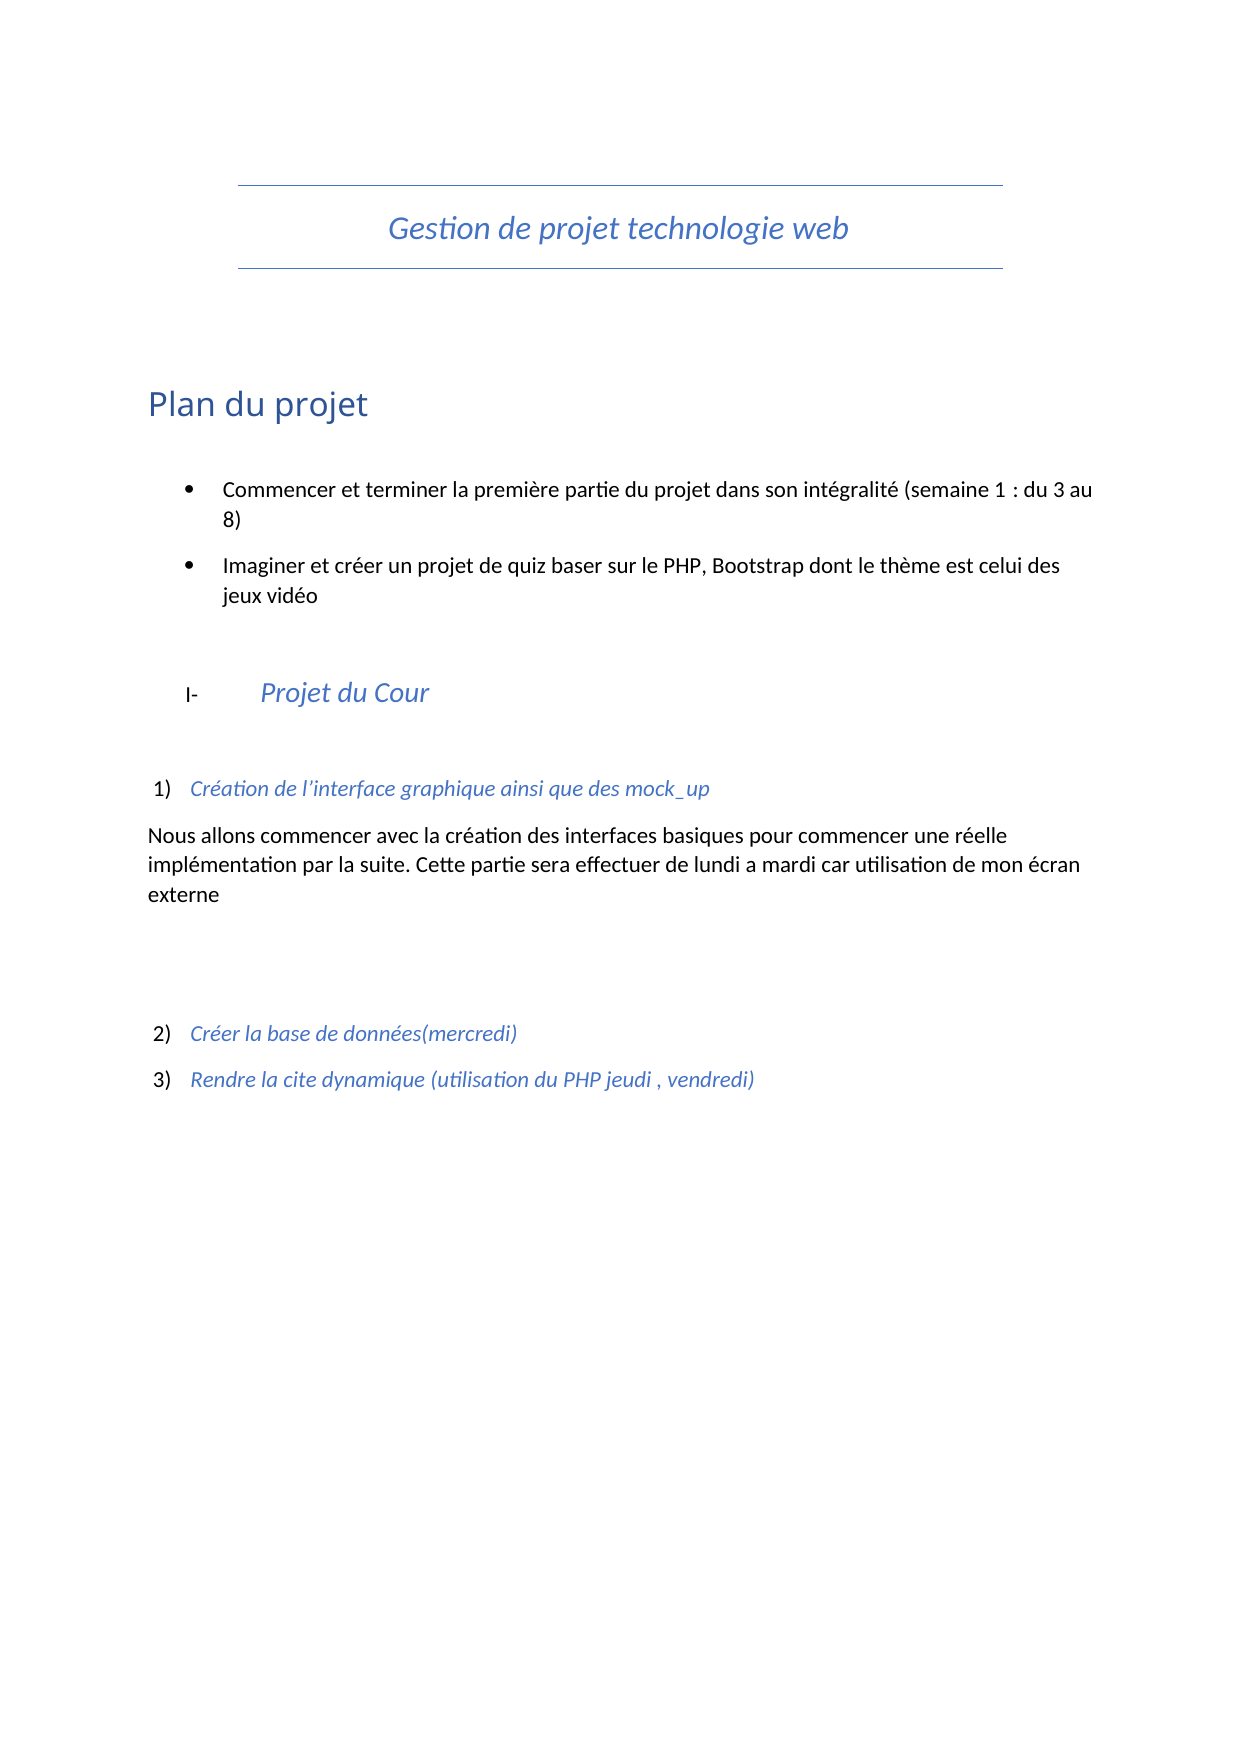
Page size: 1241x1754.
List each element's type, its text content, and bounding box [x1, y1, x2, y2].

list Commencer et terminer la première partie du projet dans son intégralité (semaine 1 : du 3 au 8) [185, 475, 1093, 533]
list Créer la base de données(mercredi) [153, 1019, 1093, 1047]
subtitle Plan du projet [148, 381, 1093, 426]
list Rendre la cite dynamique (utilisation du PHP jeudi , vendredi) [153, 1066, 1093, 1094]
list Projet du Cour [185, 674, 1093, 709]
text Gestion de projet technologie web [238, 186, 1003, 268]
text Nous allons commencer avec la création des interfaces basiques pour commencer une réelle implémentation par la suite. Cette partie sera effectuer de lundi a mardi car utilisation de mon écran externe [148, 821, 1093, 908]
list Création de l’interface graphique ainsi que des mock_up [153, 774, 1093, 802]
list Imaginer et créer un projet de quiz baser sur le PHP, Bootstrap dont le thème est celui des jeux vidéo [185, 551, 1093, 609]
